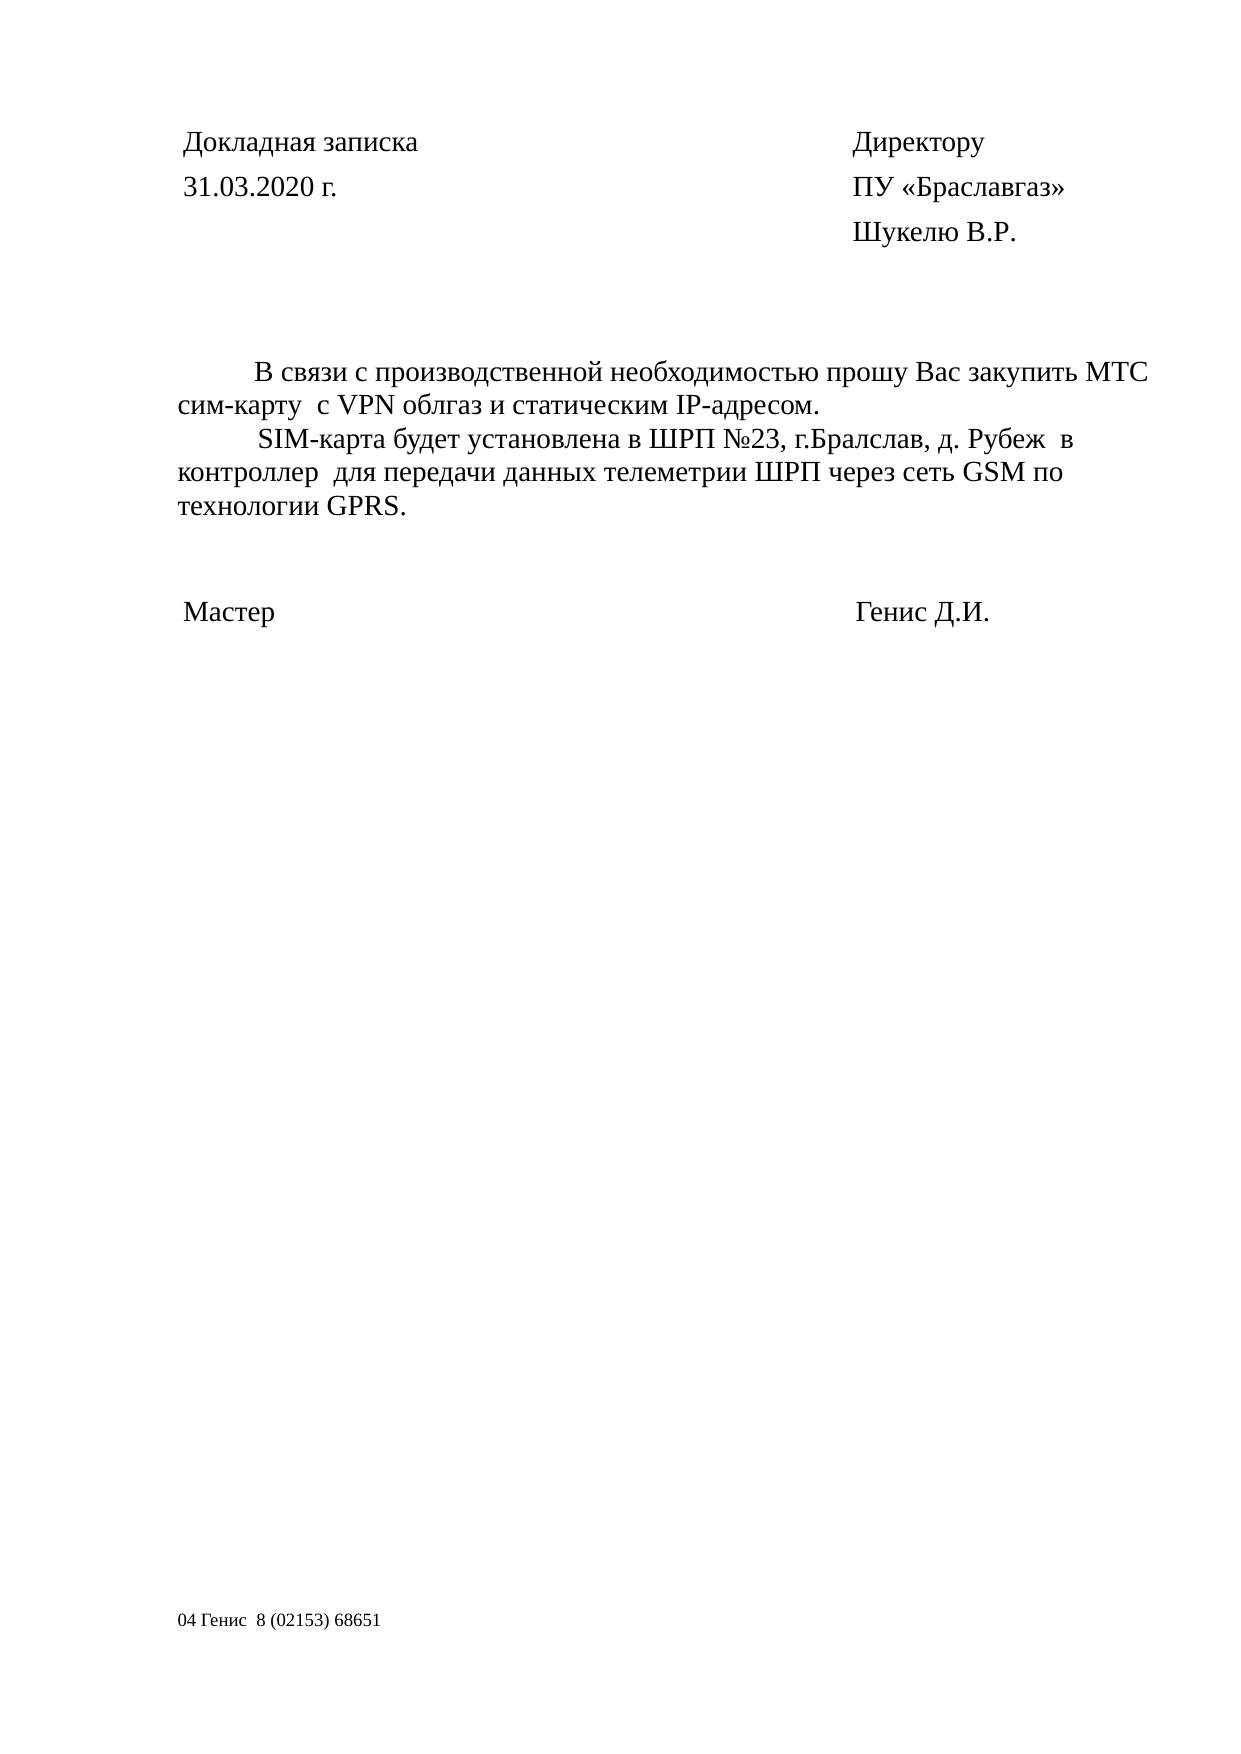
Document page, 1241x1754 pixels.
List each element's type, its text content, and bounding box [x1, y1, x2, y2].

table_header [512, 118, 846, 163]
table_header Генис Д.И. [850, 589, 1181, 636]
table_header Мастер [177, 589, 484, 636]
table_cell ПУ «Браславгаз» [846, 163, 1181, 208]
table_cell [177, 208, 512, 253]
text SIM-карта будет установлена в ШРП №23, г.Бралслав, д. Рубеж в контроллер для передачи данных телеметрии ШРП через сеть GSM по технологии GPRS. [177, 421, 1181, 521]
text В связи с производственной необходимостью прошу Вас закупить МТС сим-карту с VPN облгаз и статическим IP-адресом. [177, 354, 1181, 421]
table_cell [512, 208, 846, 253]
table_header Докладная записка [177, 118, 512, 163]
table_cell 31.03.2020 г. [177, 163, 512, 208]
table_cell [512, 163, 846, 208]
table_cell Шукелю В.Р. [846, 208, 1181, 253]
table_header Директору [846, 118, 1181, 163]
table_header [484, 589, 849, 636]
list 04 Генис 8 (02153) 68651 [177, 1609, 1181, 1631]
